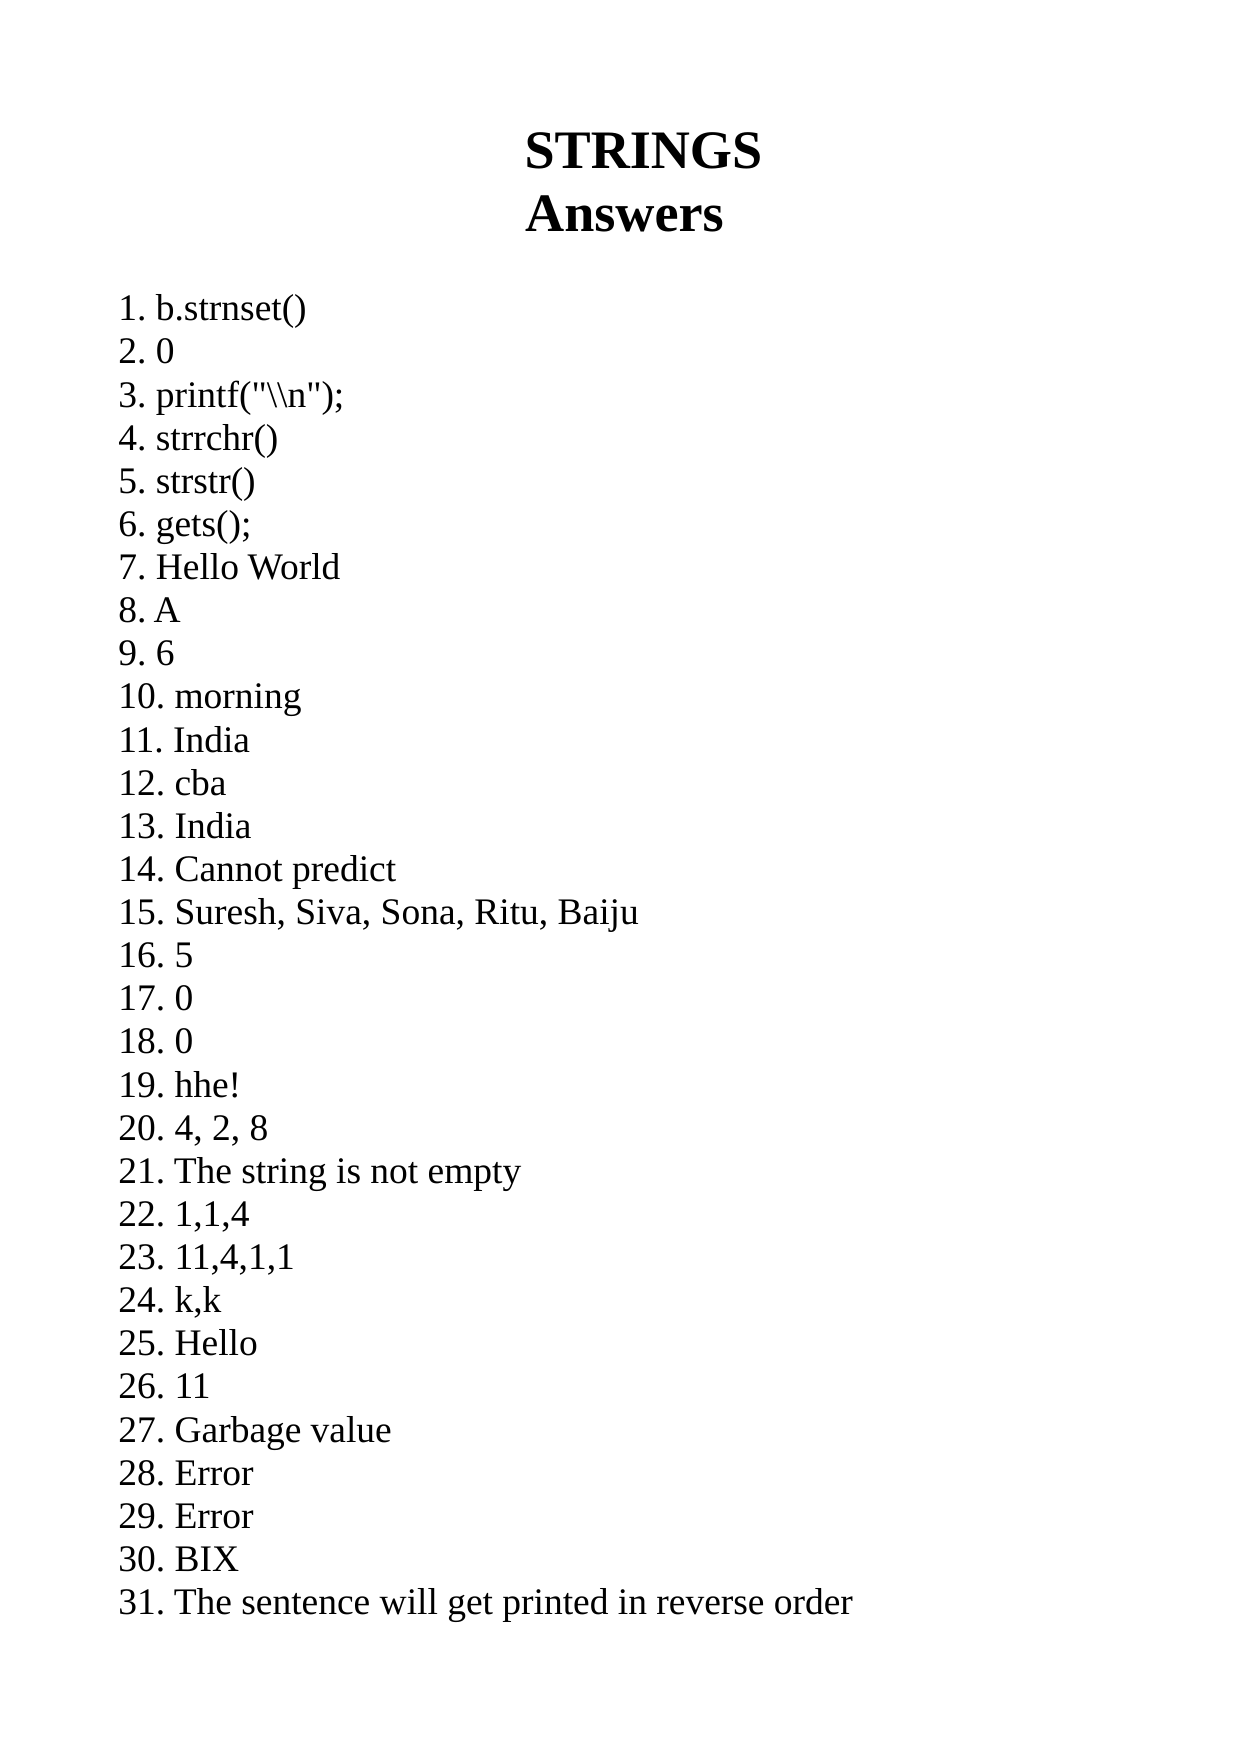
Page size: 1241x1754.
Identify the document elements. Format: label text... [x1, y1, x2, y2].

text 3. printf("\\n"); [118, 372, 1122, 415]
text 27. Garbage value [118, 1407, 1122, 1450]
text 24. k,k [118, 1278, 1122, 1321]
text Answers [118, 180, 1122, 243]
text 22. 1,1,4 [118, 1191, 1122, 1234]
text 19. hhe! [118, 1062, 1122, 1105]
text 8. A [118, 588, 1122, 631]
text 30. BIX [118, 1536, 1122, 1579]
text 15. Suresh, Siva, Sona, Ritu, Baiju [118, 889, 1122, 933]
text 21. The string is not empty [118, 1148, 1122, 1191]
text 23. 11,4,1,1 [118, 1234, 1122, 1278]
text 25. Hello [118, 1321, 1122, 1364]
text 20. 4, 2, 8 [118, 1105, 1122, 1148]
text 1. b.strnset() [118, 286, 1122, 329]
text STRINGS [118, 118, 1122, 180]
text 9. 6 [118, 631, 1122, 674]
text 12. cba [118, 760, 1122, 803]
text 29. Error [118, 1493, 1122, 1536]
text 6. gets(); [118, 501, 1122, 544]
text 11. India [118, 717, 1122, 760]
text 2. 0 [118, 329, 1122, 372]
text 5. strstr() [118, 458, 1122, 501]
text 7. Hello World [118, 544, 1122, 588]
text 14. Cannot predict [118, 846, 1122, 889]
text 26. 11 [118, 1364, 1122, 1407]
text 16. 5 [118, 933, 1122, 976]
text 4. strrchr() [118, 415, 1122, 458]
text 17. 0 [118, 976, 1122, 1019]
text 10. morning [118, 674, 1122, 717]
text 18. 0 [118, 1019, 1122, 1062]
text 28. Error [118, 1450, 1122, 1493]
text 13. India [118, 803, 1122, 846]
text 31. The sentence will get printed in reverse order [118, 1579, 1122, 1623]
